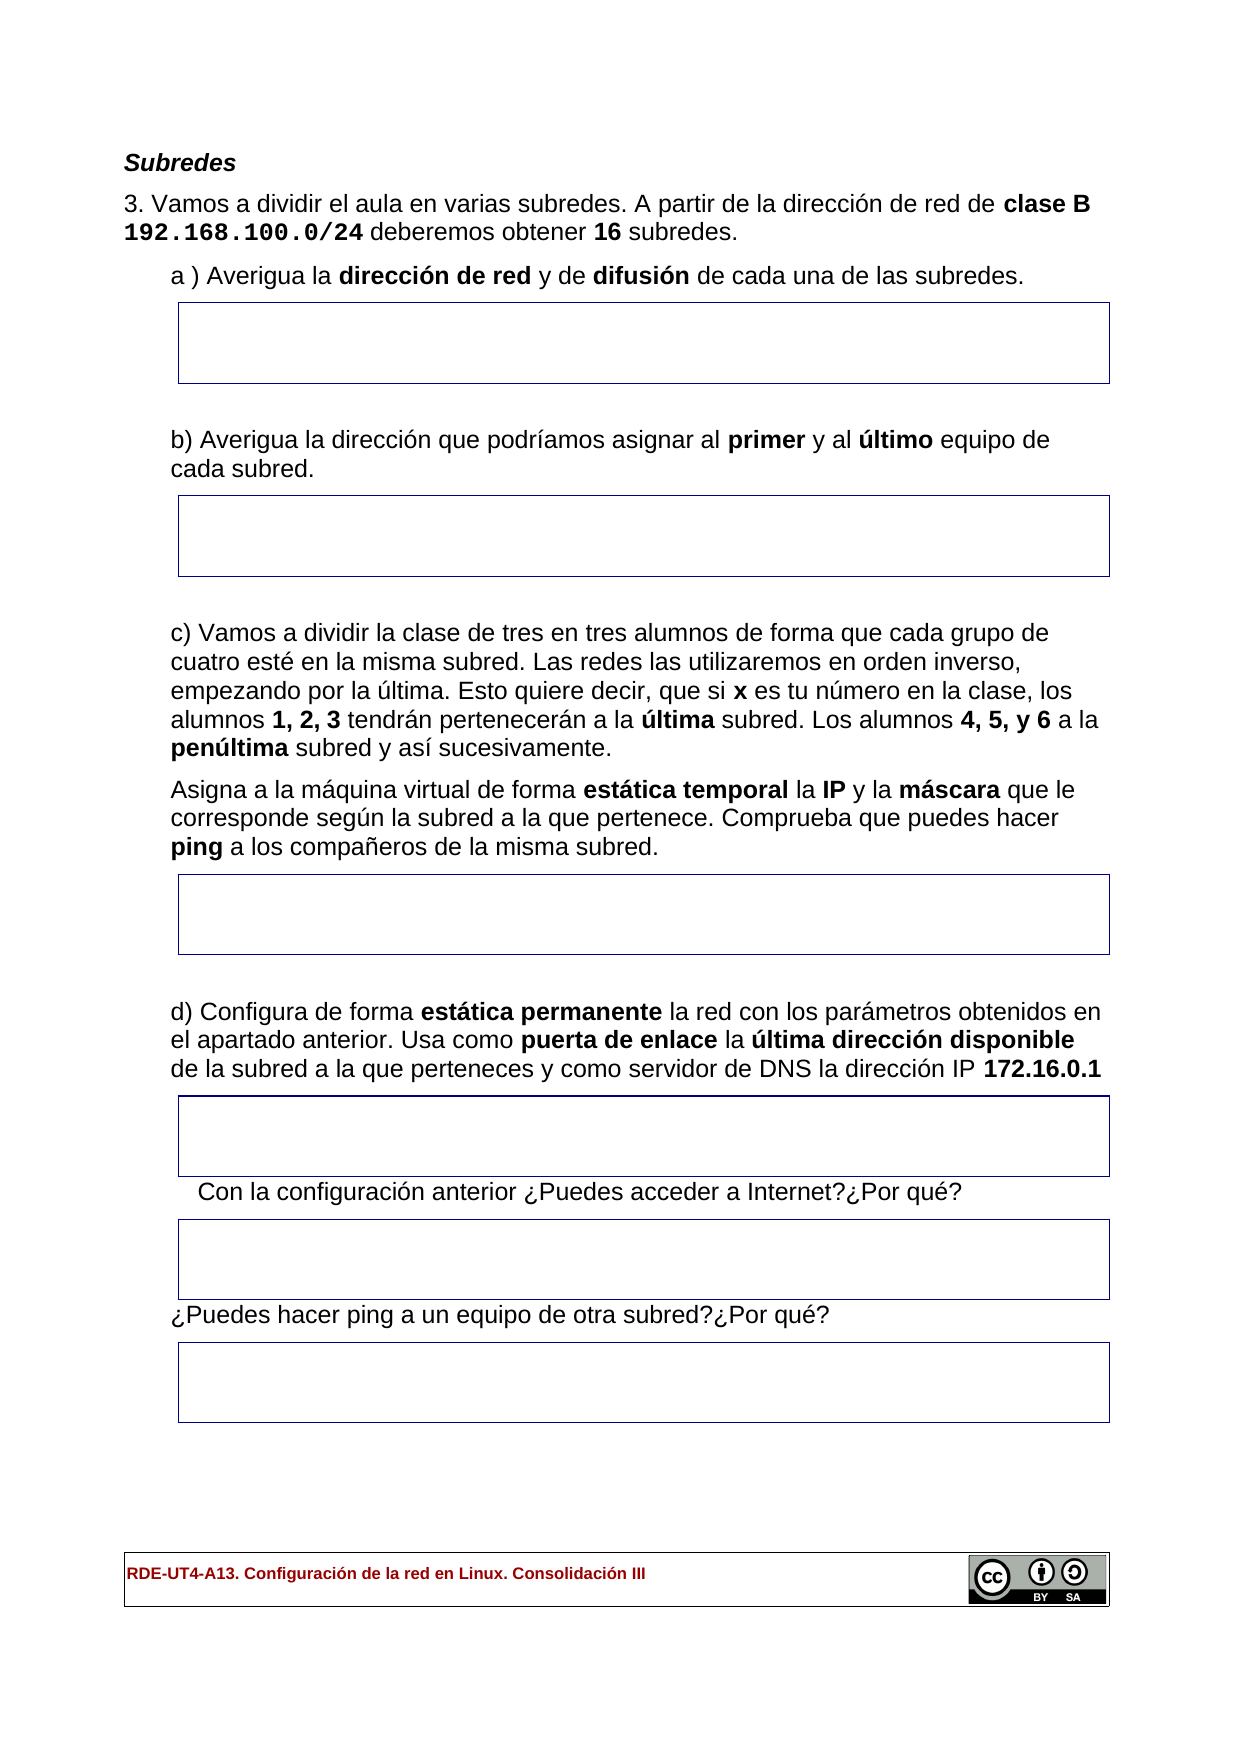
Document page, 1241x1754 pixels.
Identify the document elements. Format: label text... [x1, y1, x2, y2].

table_header [179, 875, 1109, 954]
text Asigna a la máquina virtual de forma estática temporal la IP y la máscara que le corresponde según la subred a la que pertenece. Comprueba que puedes hacer ping a los compañeros de la misma subred. [170, 775, 1109, 861]
text ¿Puedes hacer ping a un equipo de otra subred?¿Por qué? [170, 1300, 1109, 1329]
table_header [179, 1220, 1109, 1299]
picture [968, 1555, 1107, 1604]
table_header [179, 1343, 1109, 1422]
table_header [179, 303, 1109, 383]
table_header [179, 1097, 1109, 1176]
text Con la configuración anterior ¿Puedes acceder a Internet?¿Por qué? [123, 1177, 1109, 1206]
text c) Vamos a dividir la clase de tres en tres alumnos de forma que cada grupo de cuatro esté en la misma subred. Las redes las utilizaremos en orden inverso, empezando por la última. Esto quiere decir, que si x es tu número en la clase, los alumnos 1, 2, 3 tendrán pertenecerán a la última subred. Los alumnos 4, 5, y 6 a la penúltima subred y así sucesivamente. [170, 618, 1109, 762]
subtitle Subredes [123, 148, 1109, 176]
text d) Configura de forma estática permanente la red con los parámetros obtenidos en el apartado anterior. Usa como puerta de enlace la última dirección disponible de la subred a la que perteneces y como servidor de DNS la dirección IP 172.16.0.1 [170, 997, 1109, 1083]
text b) Averigua la dirección que podríamos asignar al primer y al último equipo de cada subred. [170, 425, 1109, 483]
text 3. Vamos a dividir el aula en varias subredes. A partir de la dirección de red de clase B 192.168.100.0/24 deberemos obtener 16 subredes. [123, 189, 1109, 248]
text a ) Averigua la dirección de red y de difusión de cada una de las subredes. [170, 261, 1109, 289]
table_header [179, 496, 1109, 576]
